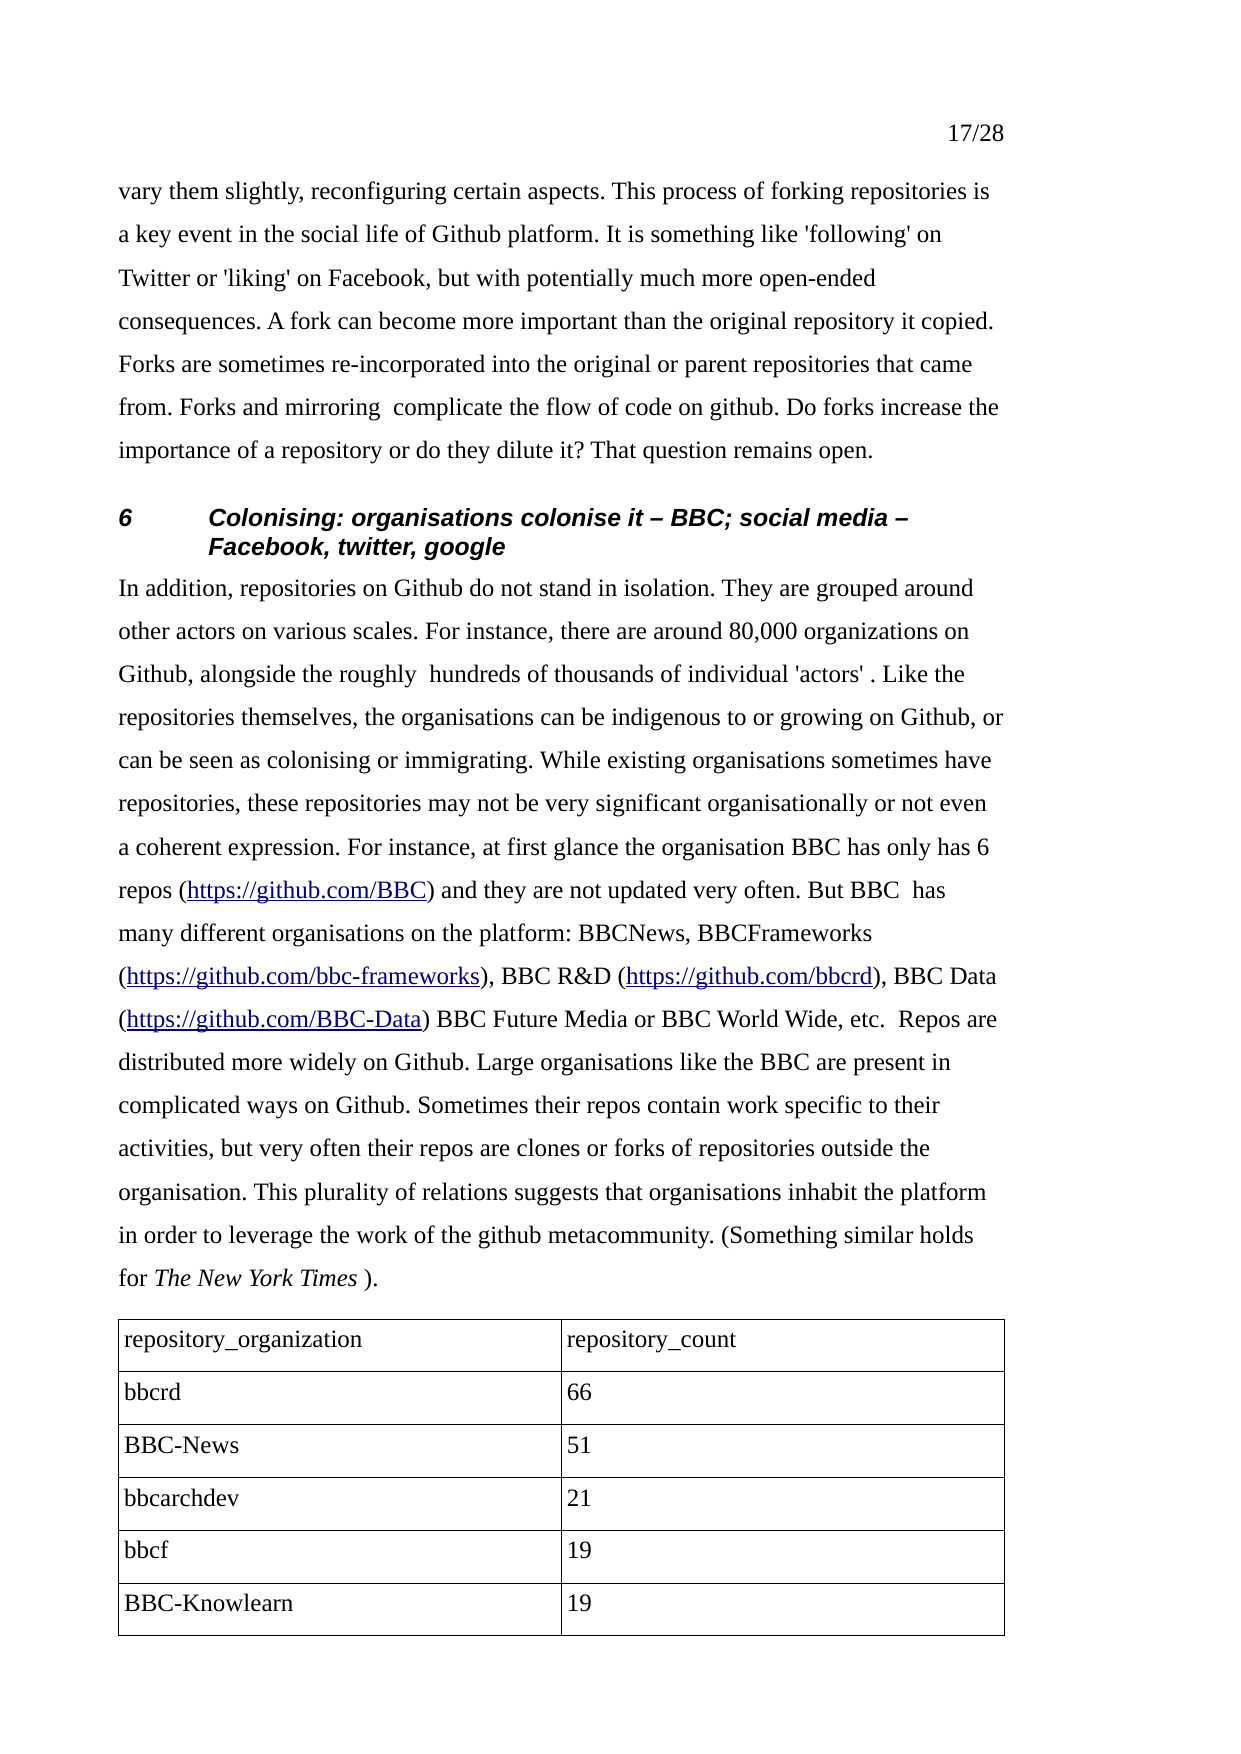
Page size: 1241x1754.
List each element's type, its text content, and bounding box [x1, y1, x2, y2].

table_cell 19 [562, 1584, 1004, 1635]
table_cell 66 [562, 1372, 1004, 1424]
table_cell 19 [562, 1531, 1004, 1582]
table_cell BBC-News [119, 1425, 561, 1477]
table_header repository_count [562, 1320, 1004, 1371]
subtitle Colonising: organisations colonise it – BBC; social media – Facebook, twitter, google [118, 503, 1004, 560]
table_cell bbcarchdev [119, 1478, 561, 1530]
table_cell BBC-Knowlearn [119, 1584, 561, 1635]
table_cell bbcf [119, 1531, 561, 1582]
text In addition, repositories on Github do not stand in isolation. They are grouped around other actors on various scales. For instance, there are around 80,000 organizations on Github, alongside the roughly hundreds of thousands of individual 'actors' . Like the repositories themselves, the organisations can be indigenous to or growing on Github, or can be seen as colonising or immigrating. While existing organisations sometimes have repositories, these repositories may not be very significant organisationally or not even a coherent expression. For instance, at first glance the organisation BBC has only has 6 repos (https://github.com/BBC) and they are not updated very often. But BBC has many different organisations on the platform: BBCNews, BBCFrameworks (https://github.com/bbc-frameworks), BBC R&D (https://github.com/bbcrd), BBC Data (https://github.com/BBC-Data) BBC Future Media or BBC World Wide, etc. Repos are distributed more widely on Github. Large organisations like the BBC are present in complicated ways on Github. Sometimes their repos contain work specific to their activities, but very often their repos are clones or forks of repositories outside the organisation. This plurality of relations suggests that organisations inhabit the platform in order to leverage the work of the github metacommunity. (Something similar holds for The New York Times ). [118, 573, 1004, 1292]
table_cell bbcrd [119, 1372, 561, 1424]
text vary them slightly, reconfiguring certain aspects. This process of forking repositories is a key event in the social life of Github platform. It is something like 'following' on Twitter or 'liking' on Facebook, but with potentially much more open-ended consequences. A fork can become more important than the original repository it copied. Forks are sometimes re-incorporated into the original or parent repositories that came from. Forks and mirroring complicate the flow of code on github. Do forks increase the importance of a repository or do they dilute it? That question remains open. [118, 176, 1004, 464]
table_cell 21 [562, 1478, 1004, 1530]
table_cell 51 [562, 1425, 1004, 1477]
table_header repository_organization [119, 1320, 561, 1371]
